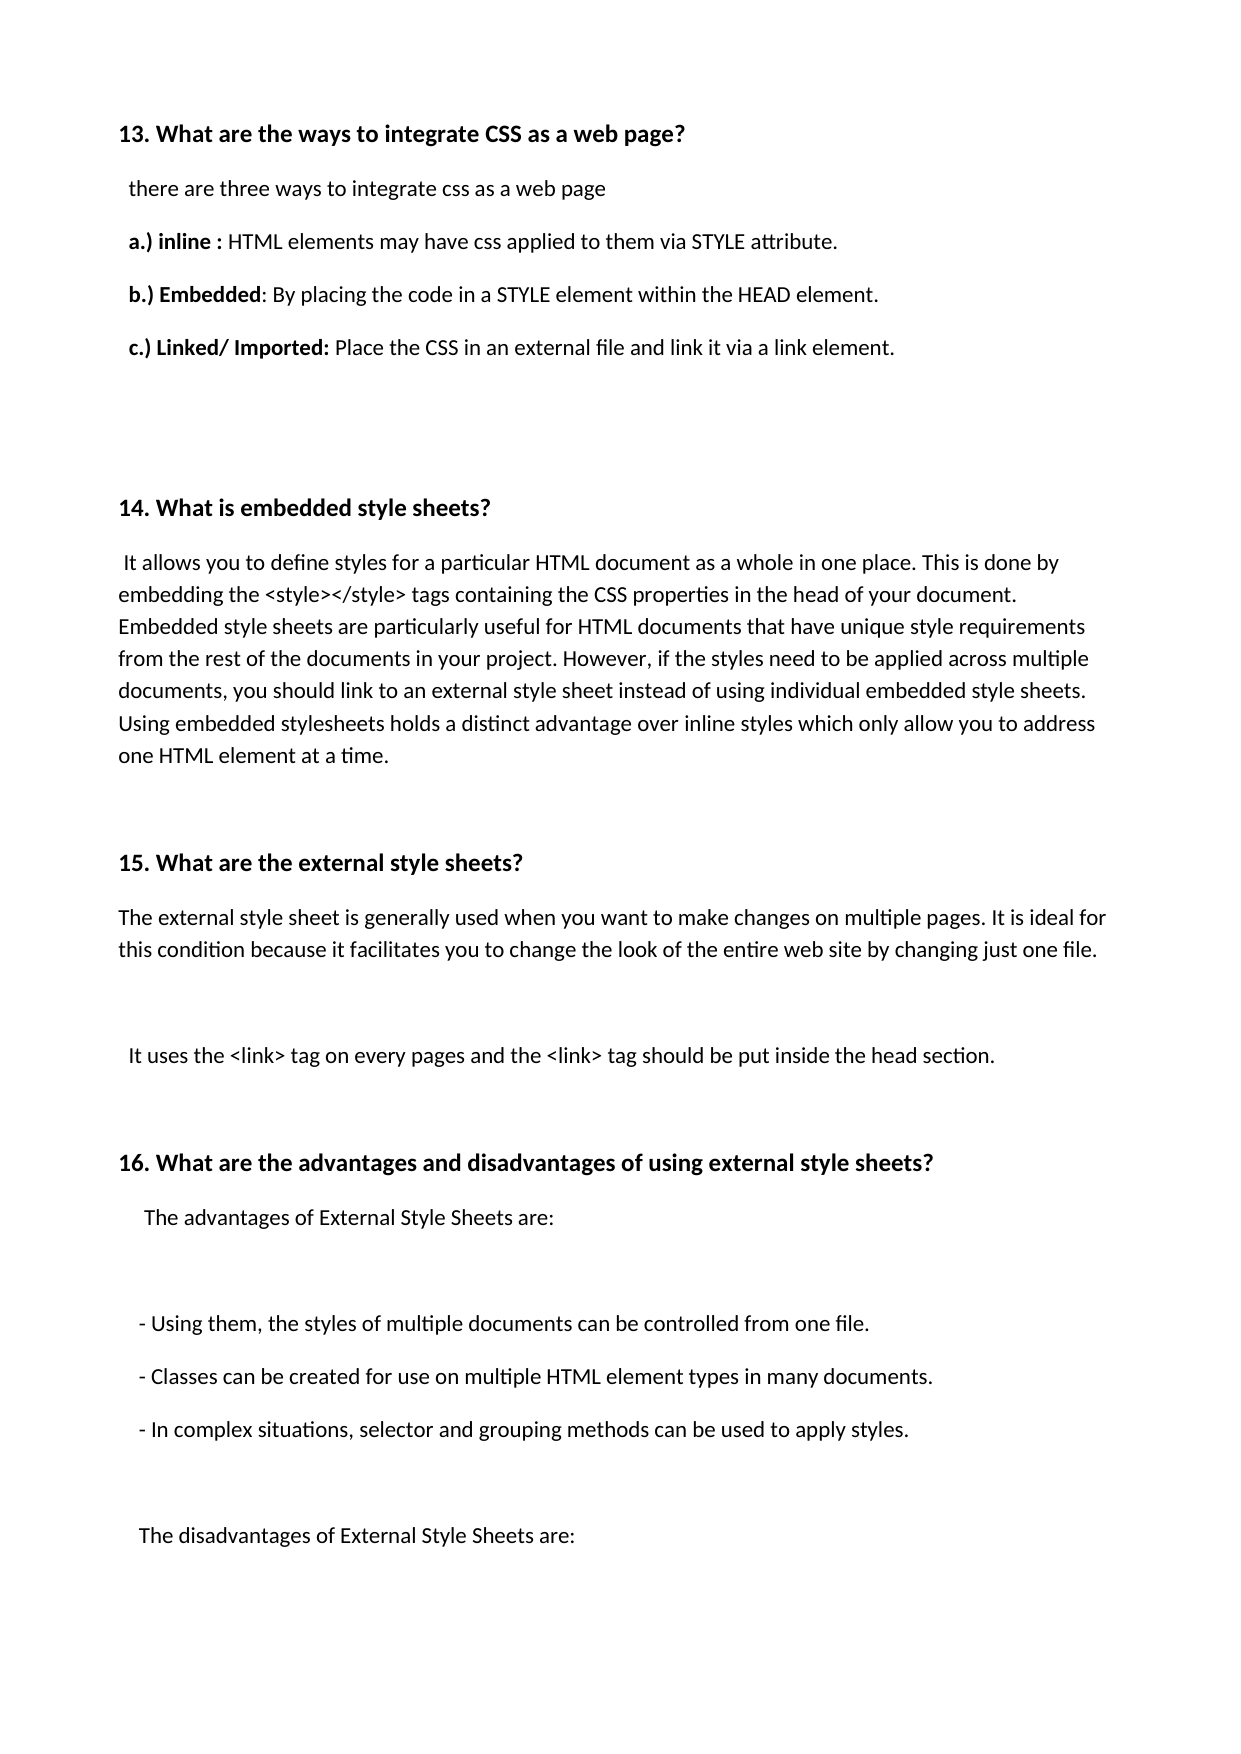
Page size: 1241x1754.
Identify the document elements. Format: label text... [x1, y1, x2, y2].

text 13. What are the ways to integrate CSS as a web page? [118, 118, 1122, 149]
text The external style sheet is generally used when you want to make changes on multiple pages. It is ideal for this condition because it facilitates you to change the look of the entire web site by changing just one file. [118, 903, 1122, 963]
text a.) inline : HTML elements may have css applied to them via STYLE attribute. [118, 227, 1122, 255]
text 14. What is embedded style sheets? [118, 492, 1122, 523]
text It allows you to define styles for a particular HTML document as a whole in one place. This is done by embedding the <style></style> tags containing the CSS properties in the head of your document. Embedded style sheets are particularly useful for HTML documents that have unique style requirements from the rest of the documents in your project. However, if the styles need to be applied across multiple documents, you should link to an external style sheet instead of using individual embedded style sheets. Using embedded stylesheets holds a distinct advantage over inline styles which only allow you to address one HTML element at a time. [118, 548, 1122, 769]
text there are three ways to integrate css as a web page [118, 174, 1122, 202]
text It uses the <link> tag on every pages and the <link> tag should be put inside the head section. [118, 1041, 1122, 1069]
text c.) Linked/ Imported: Place the CSS in an external file and link it via a link element. [118, 333, 1122, 361]
text The disadvantages of External Style Sheets are: [118, 1521, 1122, 1549]
text The advantages of External Style Sheets are: [118, 1203, 1122, 1231]
text - Classes can be created for use on multiple HTML element types in many documents. [118, 1362, 1122, 1390]
text - In complex situations, selector and grouping methods can be used to apply styles. [118, 1415, 1122, 1443]
text b.) Embedded: By placing the code in a STYLE element within the HEAD element. [118, 280, 1122, 308]
text 15. What are the external style sheets? [118, 847, 1122, 878]
text 16. What are the advantages and disadvantages of using external style sheets? [118, 1147, 1122, 1178]
text - Using them, the styles of multiple documents can be controlled from one file. [118, 1309, 1122, 1337]
